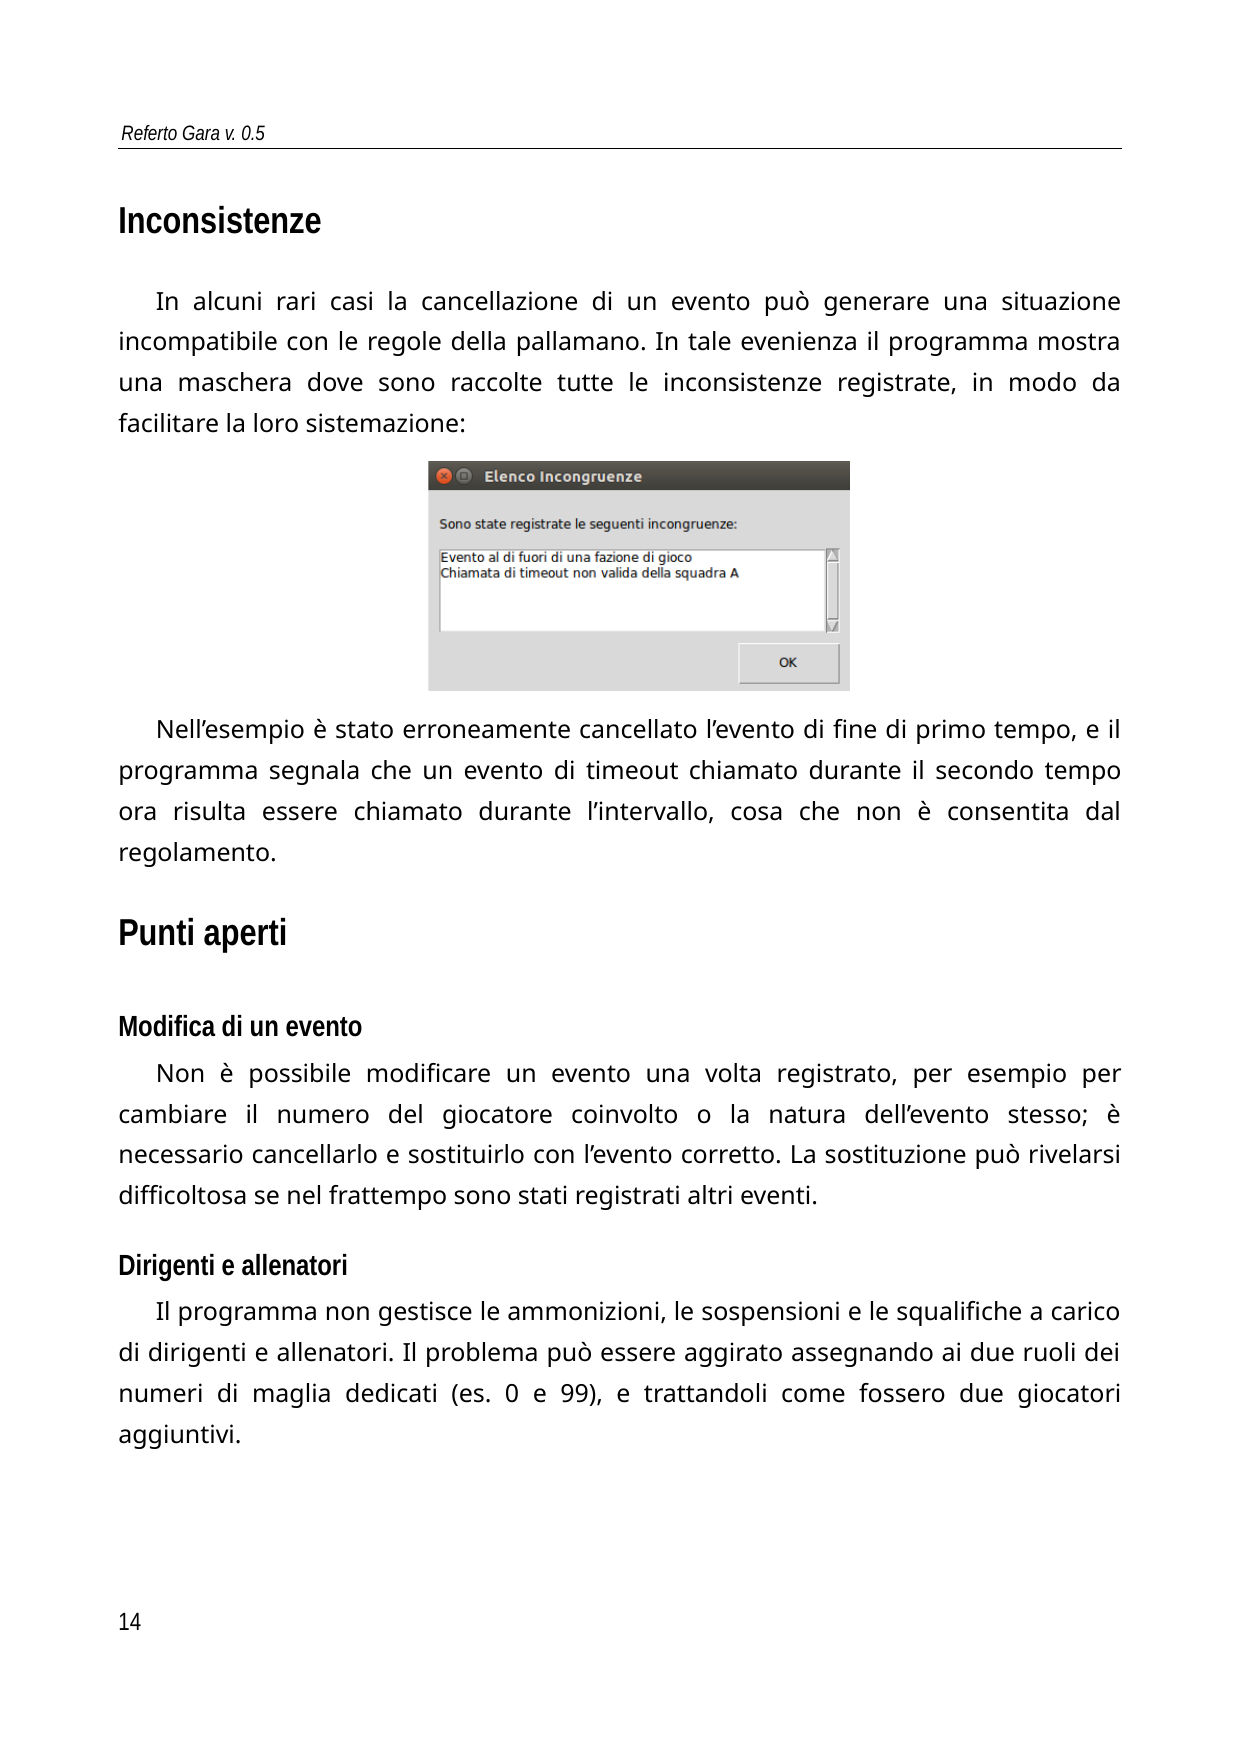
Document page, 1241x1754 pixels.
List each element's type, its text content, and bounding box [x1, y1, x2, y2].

subtitle Punti aperti [118, 911, 1122, 953]
text In alcuni rari casi la cancellazione di un evento può generare una situazione incompatibile con le regole della pallamano. In tale evenienza il programma mostra una maschera dove sono raccolte tutte le inconsistenze registrate, in modo da facilitare la loro sistemazione: [118, 283, 1122, 440]
subtitle Modifica di un evento [118, 1009, 1122, 1043]
text Il programma non gestisce le ammonizioni, le sospensioni e le squalifiche a carico di dirigenti e allenatori. Il problema può essere aggirato assegnando ai due ruoli dei numeri di maglia dedicati (es. 0 e 99), e trattandoli come fossero due giocatori aggiuntivi. [118, 1294, 1122, 1450]
picture [428, 461, 850, 691]
text Nell’esempio è stato erroneamente cancellato l’evento di fine di primo tempo, e il programma segnala che un evento di timeout chiamato durante il secondo tempo ora risulta essere chiamato durante l’intervallo, cosa che non è consentita dal regolamento. [118, 712, 1122, 868]
subtitle Inconsistenze [118, 199, 1122, 242]
text Non è possibile modificare un evento una volta registrato, per esempio per cambiare il numero del giocatore coinvolto o la natura dell’evento stesso; è necessario cancellarlo e sostituirlo con l’evento corretto. La sostituzione può rivelarsi difficoltosa se nel frattempo sono stati registrati altri eventi. [118, 1055, 1122, 1212]
subtitle Dirigenti e allenatori [118, 1248, 1122, 1281]
